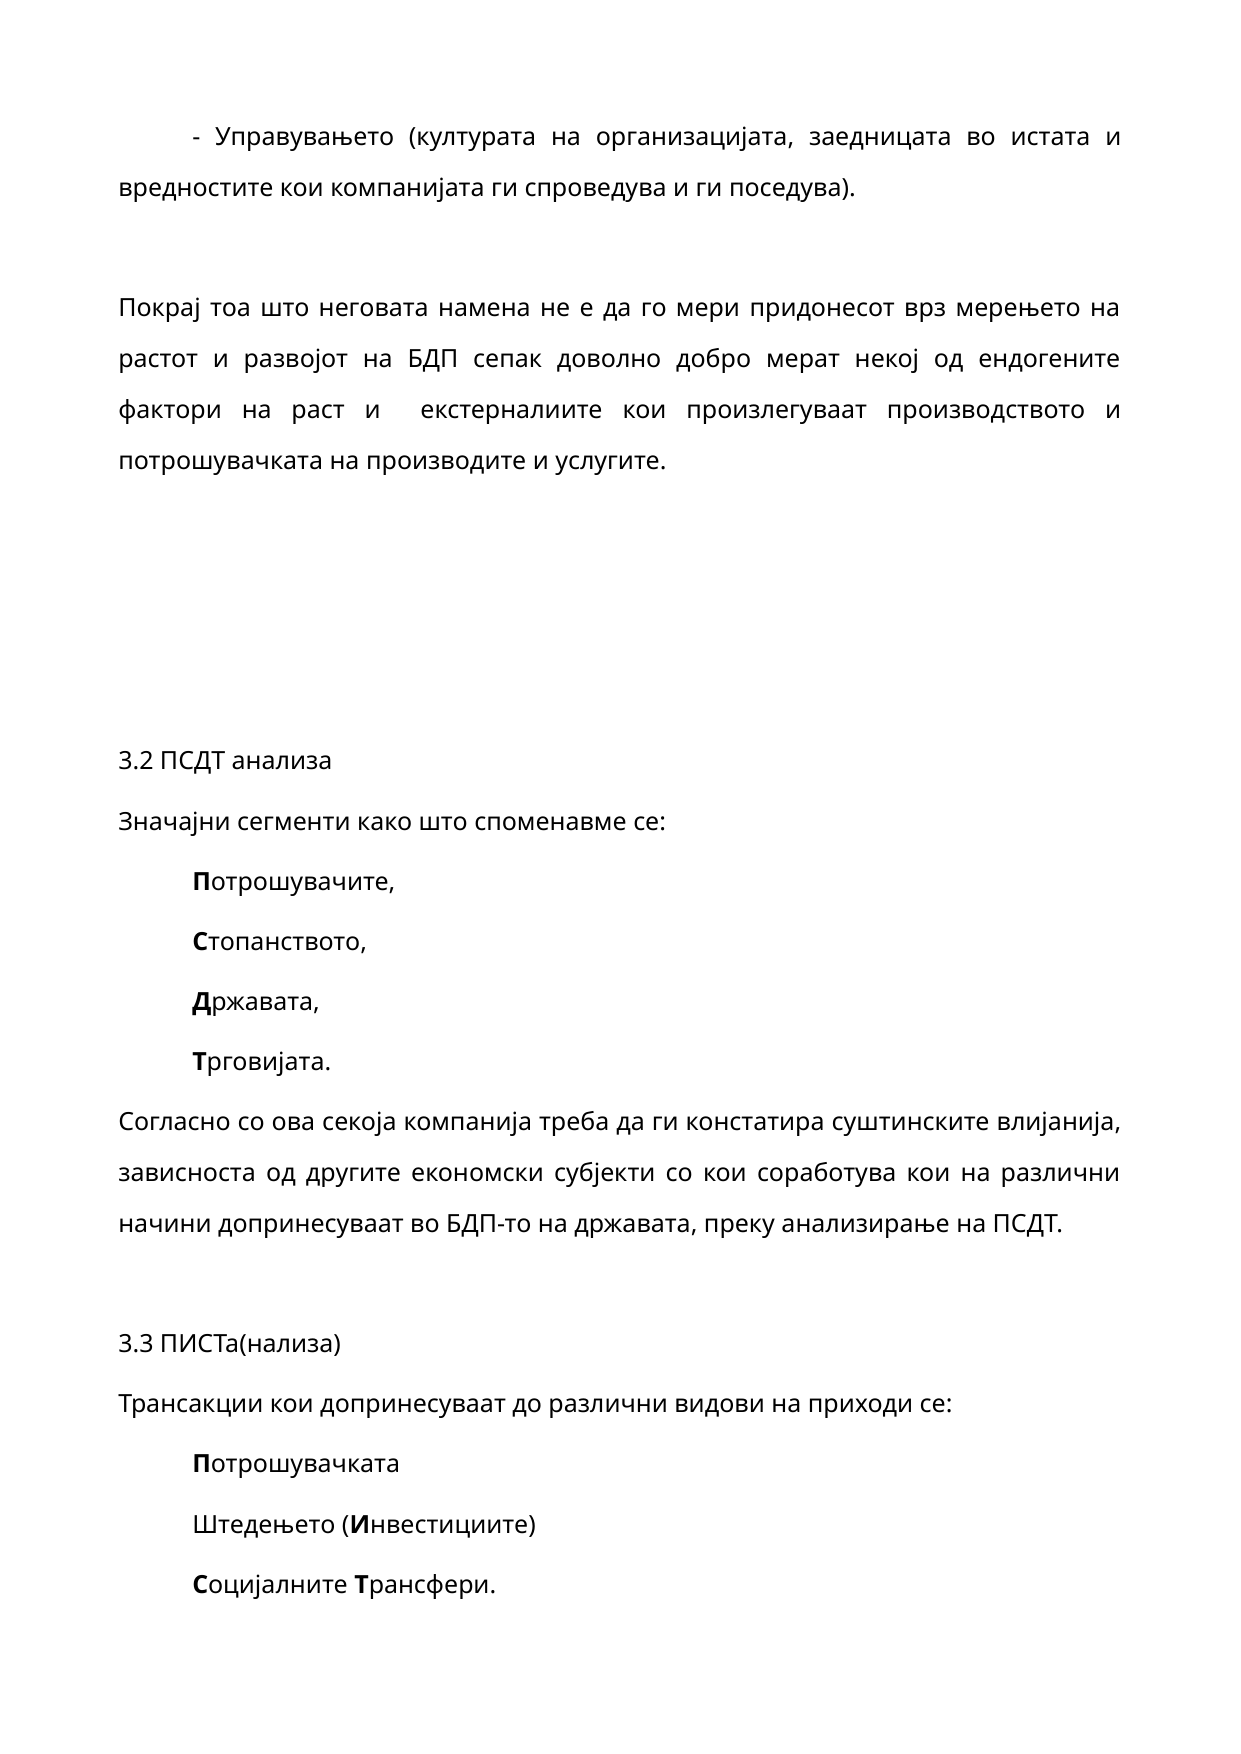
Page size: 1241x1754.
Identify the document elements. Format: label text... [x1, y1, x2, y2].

text Штедењето (Инвестициите) [118, 1506, 1122, 1540]
text Државата, [118, 983, 1122, 1017]
text Покрај тоа што неговата намена не е да го мери придонесот врз мерењето на растот и развојот на БДП сепак доволно добро мерат некој од ендогените фактори на раст и екстерналиите кои произлегуваат производството и потрошувачката на производите и услугите. [118, 289, 1122, 477]
text 3.3 ПИСТа(нализа) [118, 1326, 1122, 1360]
text Стопанството, [118, 923, 1122, 957]
text Потрошувачката [118, 1446, 1122, 1480]
text Трговијата. [118, 1043, 1122, 1078]
text Трансакции кои допринесуваат до различни видови на приходи се: [118, 1386, 1122, 1420]
text - Управувањето (културата на организацијата, заедницата во истата и вредностите кои компанијата ги спроведува и ги поседува). [118, 118, 1122, 203]
text Согласно со ова секоја компанија треба да ги констатира суштинските влијанија, зависноста од другите економски субјекти со кои соработува кои на различни начини допринесуваат во БДП-то на државата, преку анализирање на ПСДТ. [118, 1104, 1122, 1240]
text Значајни сегменти како што споменавме се: [118, 803, 1122, 837]
text 3.2 ПСДТ анализа [118, 743, 1122, 777]
text Потрошувачите, [118, 863, 1122, 897]
text Социјалните Трансфери. [118, 1566, 1122, 1600]
